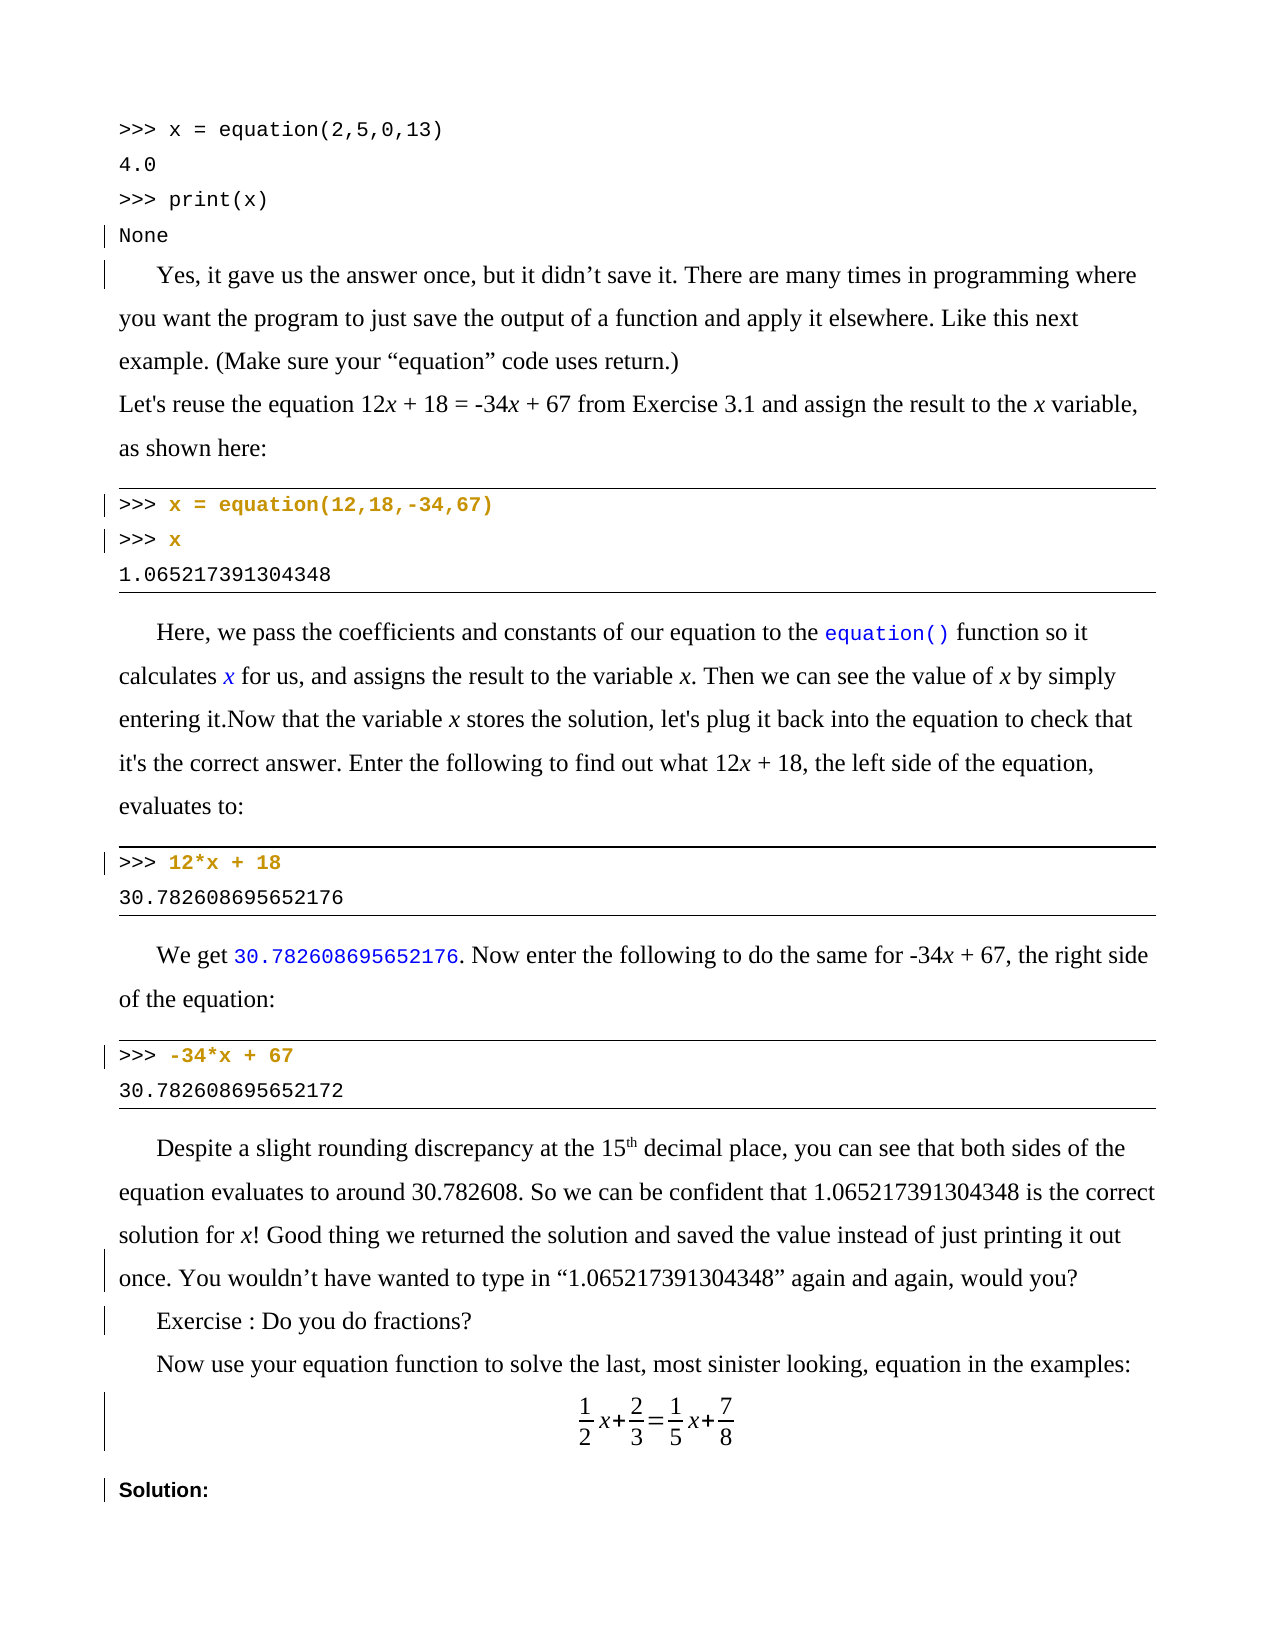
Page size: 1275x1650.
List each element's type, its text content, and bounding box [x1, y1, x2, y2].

text Now use your equation function to solve the last, most sinister looking, equation in the examples: [118, 1349, 1156, 1378]
text 30.782608695652176 [118, 887, 1156, 916]
text >>> print(x) [118, 189, 1156, 213]
text >>> 12*x + 18 [118, 847, 1156, 875]
text >>> -34*x + 67 [118, 1041, 1156, 1069]
text Yes, it gave us the answer once, but it didn’t save it. There are many times in programming where you want the program to just save the output of a function and apply it elsewhere. Like this next example. (Make sure your “equation” code uses return.) [118, 260, 1156, 375]
text None [118, 225, 1156, 248]
text 1.065217391304348 [118, 564, 1156, 593]
text 30.782608695652172 [118, 1080, 1156, 1109]
text 4.0 [118, 154, 1156, 178]
text >>> x [118, 529, 1156, 553]
text We get 30.782608695652176. Now enter the following to do the same for -34x + 67, the right side of the equation: [118, 940, 1156, 1013]
text >>> x = equation(2,5,0,13) [118, 118, 1156, 142]
text Here, we pass the coefficients and constants of our equation to the equation() function so it calculates x for us, and assigns the result to the variable x. Then we can see the value of x by simply entering it.Now that the variable x stores the solution, let's plug it back into the equation to check that it's the correct answer. Enter the following to find out what 12x + 18, the left side of the equation, evaluates to: [118, 617, 1156, 819]
text >>> x = equation(12,18,-34,67) [118, 489, 1156, 517]
text Solution: [118, 1478, 1156, 1502]
text Let's reuse the equation 12x + 18 = -34x + 67 from Exercise 3.1 and assign the result to the x variable, as shown here: [118, 389, 1156, 461]
text Despite a slight rounding discrepancy at the 15th decimal place, you can see that both sides of the equation evaluates to around 30.782608. So we can be confident that 1.065217391304348 is the correct solution for x! Good thing we returned the solution and saved the value instead of just printing it out once. You wouldn’t have wanted to type in “1.065217391304348” again and again, would you?Exercise : Do you do fractions? [118, 1133, 1156, 1335]
